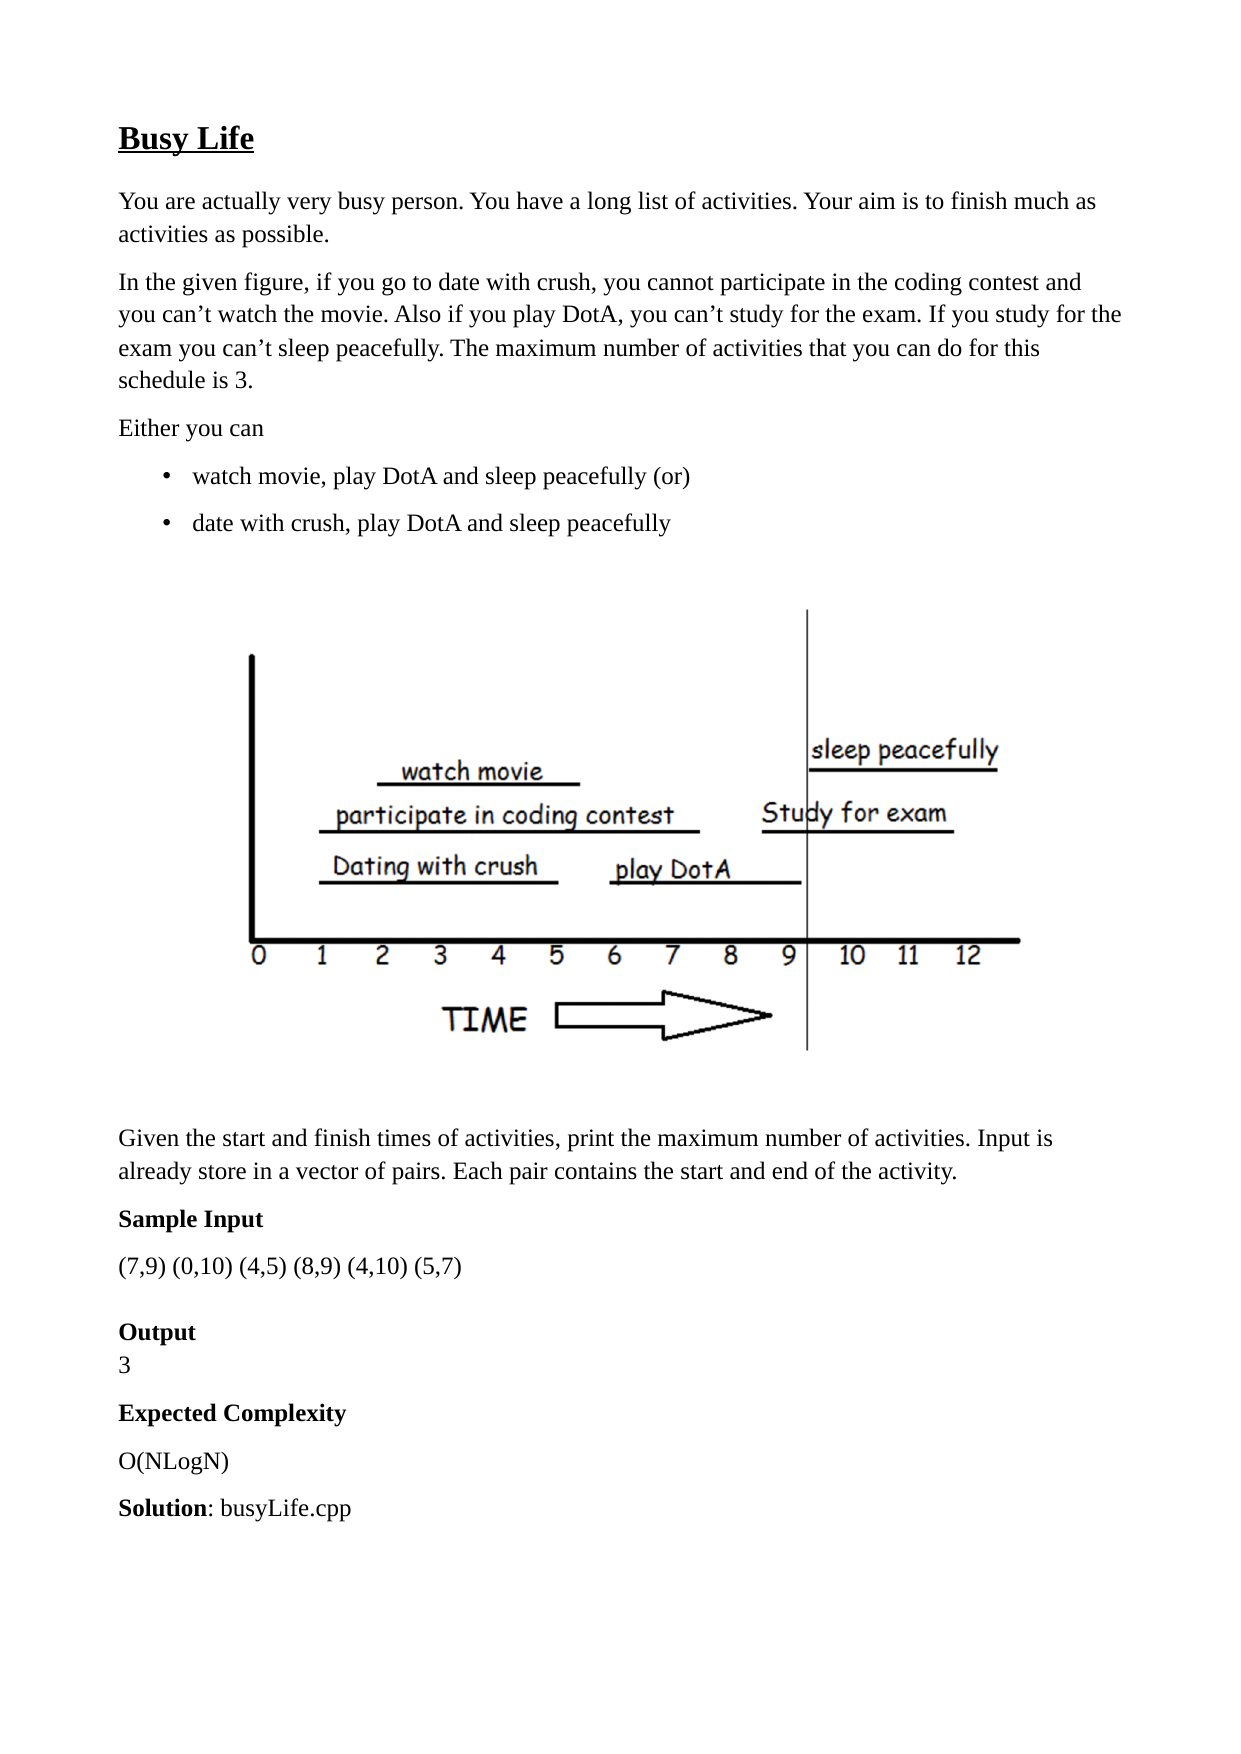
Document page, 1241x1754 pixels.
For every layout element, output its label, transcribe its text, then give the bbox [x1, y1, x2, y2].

list date with crush, play DotA and sleep peacefully [162, 508, 1122, 537]
text O(NLogN) [118, 1446, 1122, 1474]
text You are actually very busy person. You have a long list of activities. Your aim is to finish much as activities as possible. [118, 186, 1122, 248]
text Solution: busyLife.cpp [118, 1493, 1122, 1522]
text (7,9) (0,10) (4,5) (8,9) (4,10) (5,7) Output 3 [118, 1251, 1122, 1379]
list watch movie, play DotA and sleep peacefully (or) [162, 461, 1122, 489]
text Busy Life [118, 118, 1122, 156]
picture [194, 603, 1047, 1072]
text In the given figure, if you go to date with crush, you cannot participate in the coding contest and you can’t watch the movie. Also if you play DotA, you can’t study for the exam. If you study for the exam you can’t sleep peacefully. The maximum number of activities that you can do for this schedule is 3. [118, 267, 1122, 394]
text Given the start and finish times of activities, print the maximum number of activities. Input is already store in a vector of pairs. Each pair contains the start and end of the activity. [118, 1123, 1122, 1185]
text Either you can [118, 413, 1122, 442]
text Expected Complexity [118, 1398, 1122, 1427]
text Sample Input [118, 1204, 1122, 1233]
